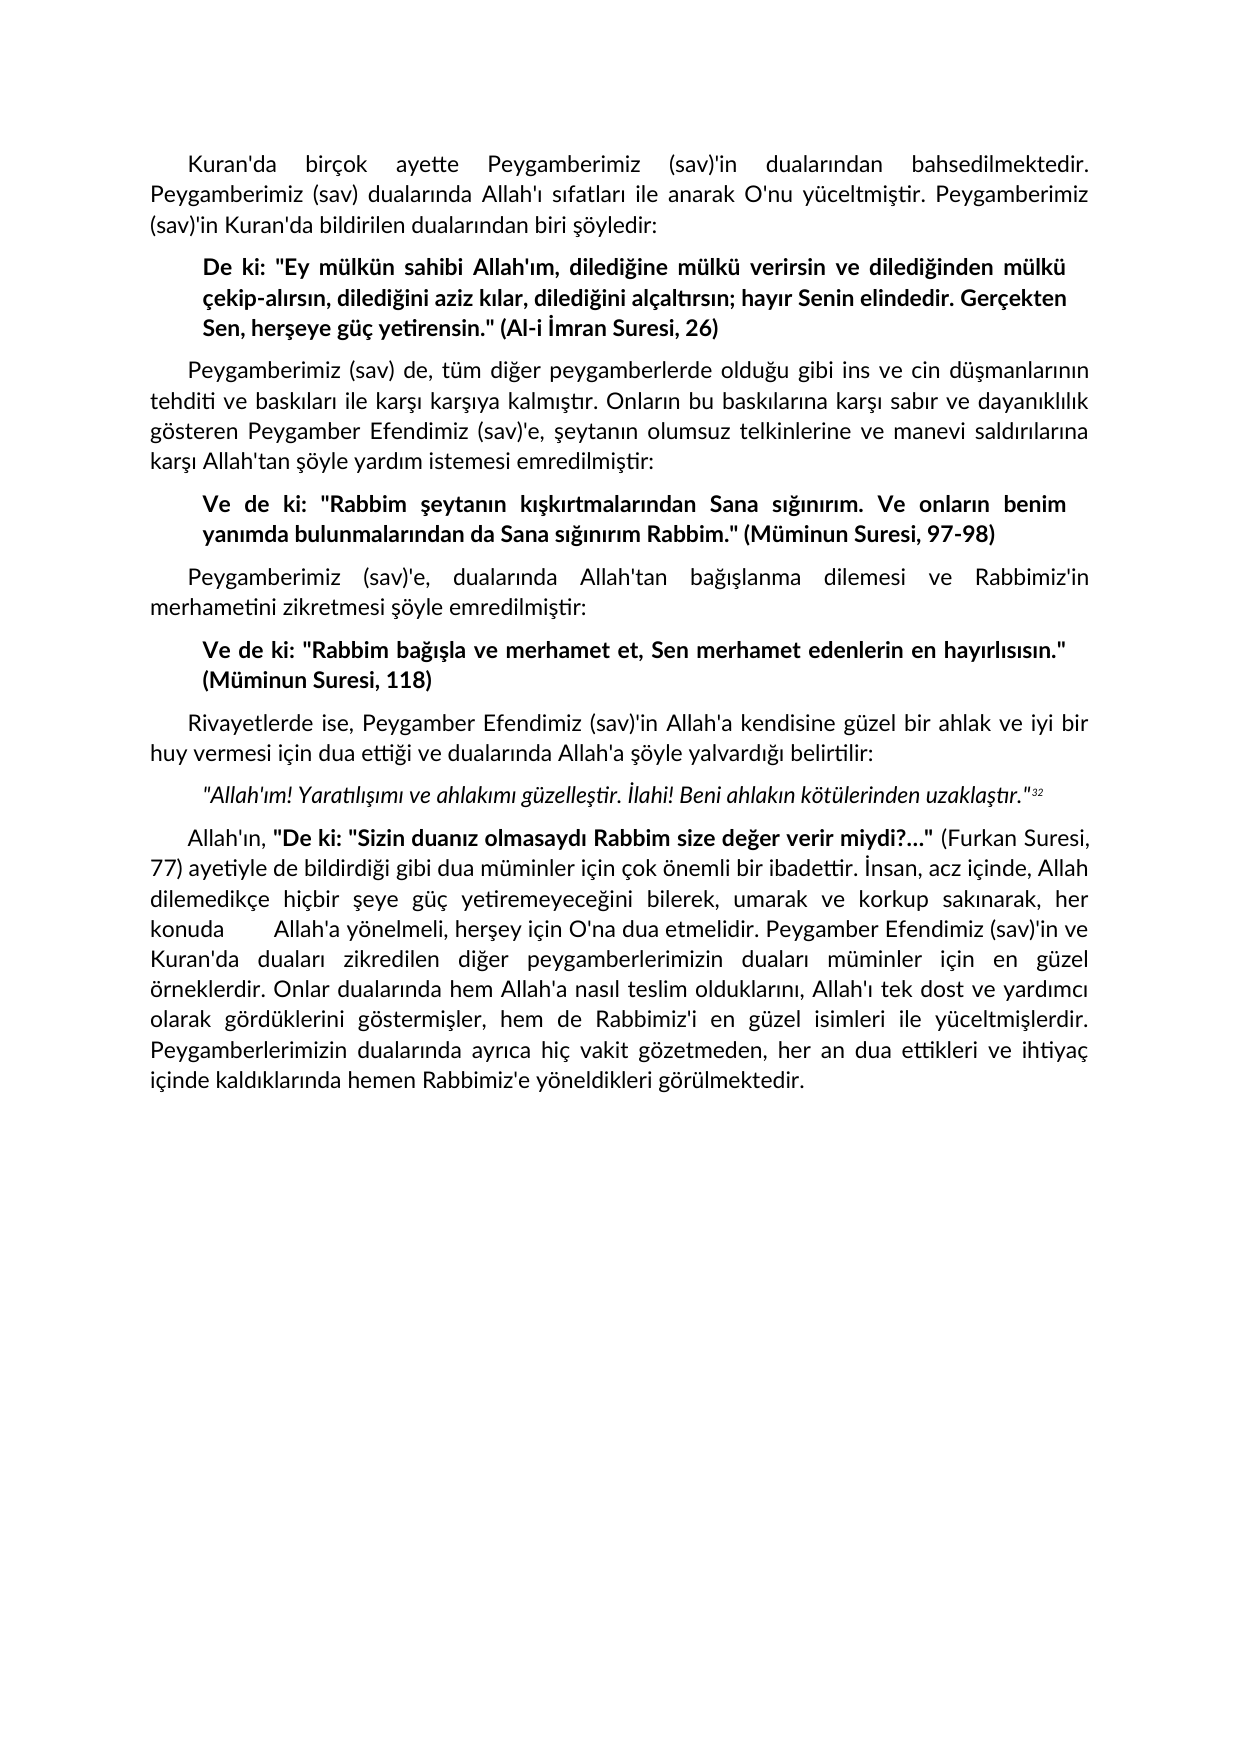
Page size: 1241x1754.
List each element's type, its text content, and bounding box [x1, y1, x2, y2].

text Allah'ın, "De ki: "Sizin duanız olmasaydı Rabbim size değer verir miydi?…" (Furkan Suresi, 77) ayetiyle de bildirdiği gibi dua müminler için çok önemli bir ibadettir. İnsan, acz içinde, Allah dilemedikçe hiçbir şeye güç yetiremeyeceğini bilerek, umarak ve korkup sakınarak, her konuda Allah'a yönelmeli, herşey için O'na dua etmelidir. Peygamber Efendimiz (sav)'in ve Kuran'da duaları zikredilen diğer peygamberlerimizin duaları müminler için en güzel örneklerdir. Onlar dualarında hem Allah'a nasıl teslim olduklarını, Allah'ı tek dost ve yardımcı olarak gördüklerini göstermişler, hem de Rabbimiz'i en güzel isimleri ile yüceltmişlerdir. Peygamberlerimizin dualarında ayrıca hiç vakit gözetmeden, her an dua ettikleri ve ihtiyaç içinde kaldıklarında hemen Rabbimiz'e yöneldikleri görülmektedir. [150, 824, 1090, 1093]
text Peygamberimiz (sav)'e, dualarında Allah'tan bağışlanma dilemesi ve Rabbimiz'in merhametini zikretmesi şöyle emredilmiştir: [150, 562, 1090, 620]
text Ve de ki: "Rabbim şeytanın kışkırtmalarından Sana sığınırım. Ve onların benim yanımda bulunmalarından da Sana sığınırım Rabbim." (Müminun Suresi, 97-98) [202, 489, 1068, 547]
text De ki: "Ey mülkün sahibi Allah'ım, dilediğine mülkü verirsin ve dilediğinden mülkü çekip-alırsın, dilediğini aziz kılar, dilediğini alçaltırsın; hayır Senin elindedir. Gerçekten Sen, herşeye güç yetirensin." (Al-i İmran Suresi, 26) [202, 253, 1068, 341]
text "Allah'ım! Yaratılışımı ve ahlakımı güzelleştir. İlahi! Beni ahlakın kötülerinden uzaklaştır."32 [202, 781, 1068, 809]
text Peygamberimiz (sav) de, tüm diğer peygamberlerde olduğu gibi ins ve cin düşmanlarının tehditi ve baskıları ile karşı karşıya kalmıştır. Onların bu baskılarına karşı sabır ve dayanıklılık gösteren Peygamber Efendimiz (sav)'e, şeytanın olumsuz telkinlerine ve manevi saldırılarına karşı Allah'tan şöyle yardım istemesi emredilmiştir: [150, 356, 1090, 474]
text Rivayetlerde ise, Peygamber Efendimiz (sav)'in Allah'a kendisine güzel bir ahlak ve iyi bir huy vermesi için dua ettiği ve dualarında Allah'a şöyle yalvardığı belirtilir: [150, 708, 1090, 766]
text Kuran'da birçok ayette Peygamberimiz (sav)'in dualarından bahsedilmektedir. Peygamberimiz (sav) dualarında Allah'ı sıfatları ile anarak O'nu yüceltmiştir. Peygamberimiz (sav)'in Kuran'da bildirilen dualarından biri şöyledir: [150, 150, 1090, 238]
text Ve de ki: "Rabbim bağışla ve merhamet et, Sen merhamet edenlerin en hayırlısısın." (Müminun Suresi, 118) [202, 635, 1068, 693]
